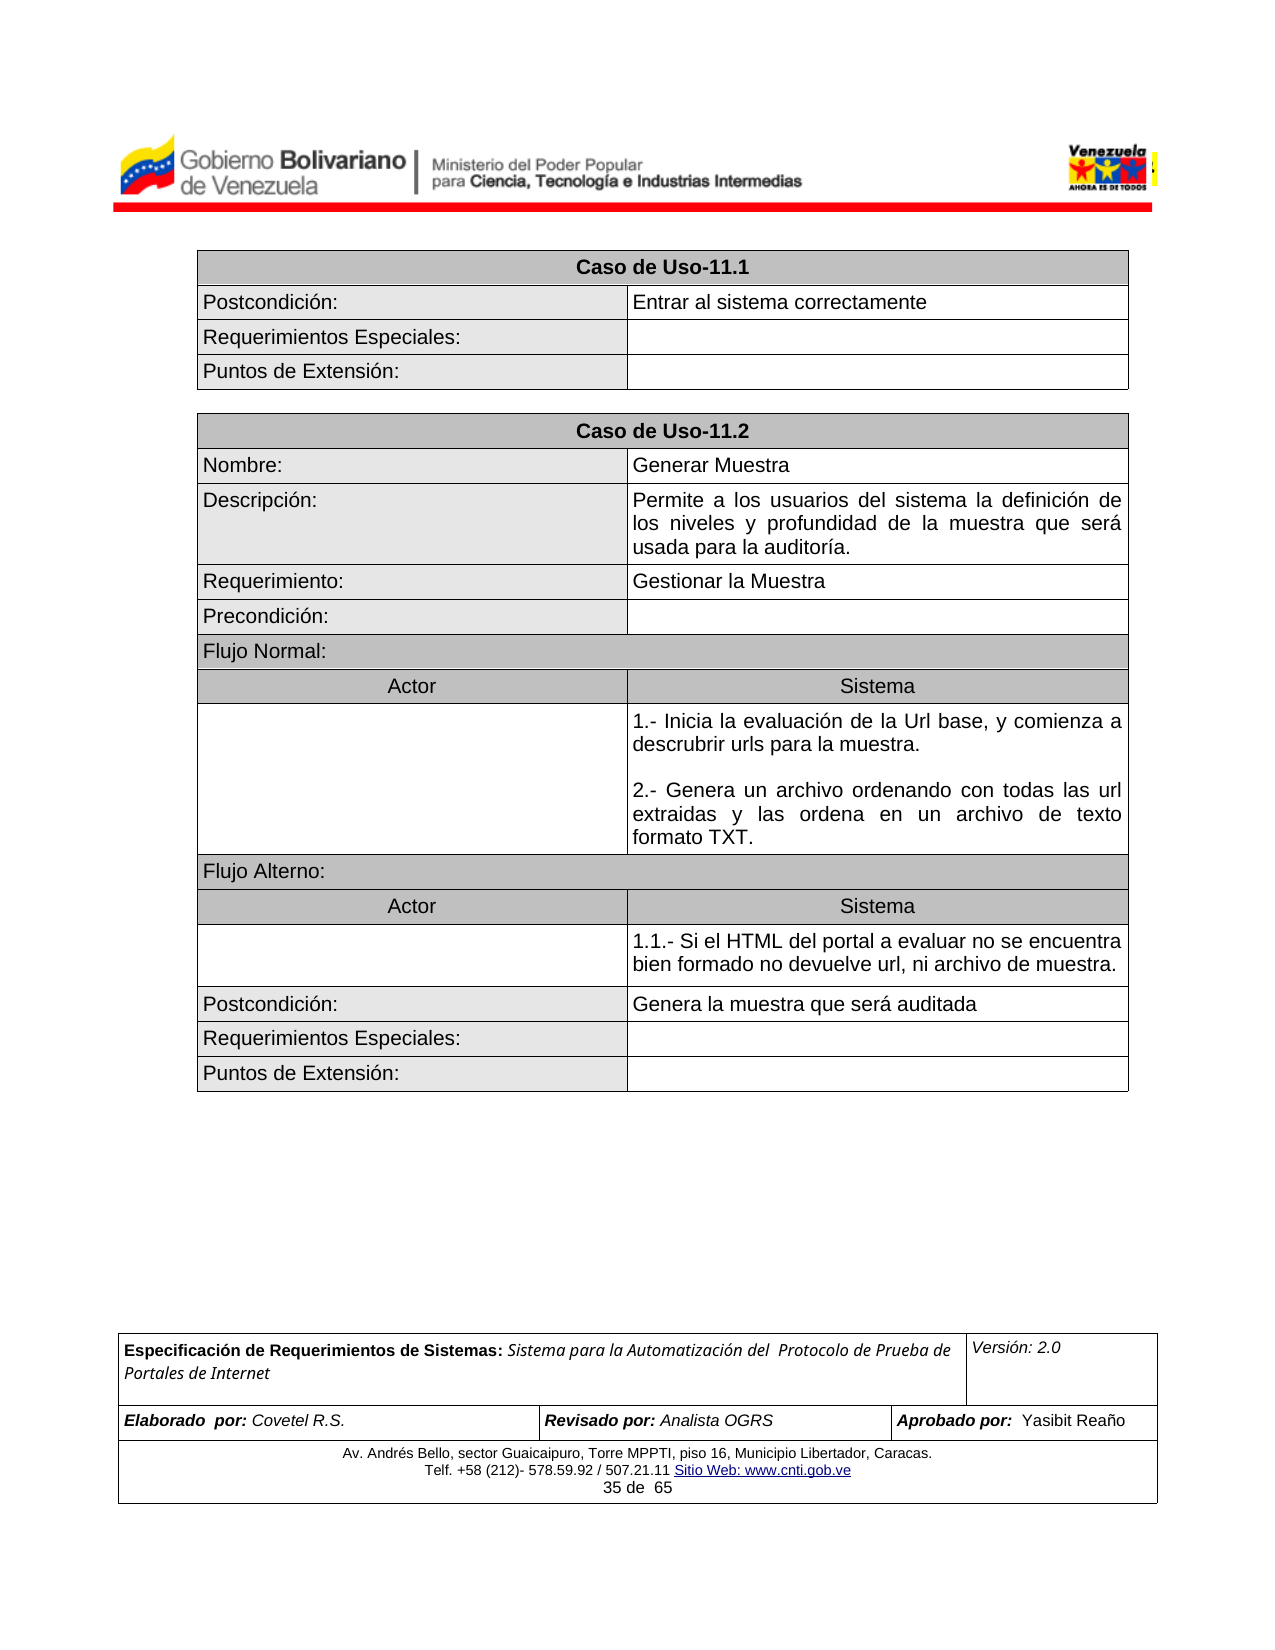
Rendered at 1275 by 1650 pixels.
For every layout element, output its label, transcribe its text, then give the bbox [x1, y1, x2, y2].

table_cell Actor [198, 890, 627, 924]
table_cell Puntos de Extensión: [198, 355, 627, 389]
table_header Caso de Uso-11.2 [198, 414, 1128, 448]
table_cell [628, 600, 1128, 634]
table_cell [198, 925, 627, 986]
table_cell Flujo Normal: [198, 635, 1128, 668]
table_cell [628, 1022, 1128, 1056]
table_cell Descripción: [198, 484, 627, 564]
table_cell [628, 1057, 1128, 1091]
table_header Caso de Uso-11.1 [198, 251, 1128, 284]
table_cell Actor [198, 670, 627, 703]
table_cell [198, 704, 627, 854]
picture [113, 126, 1153, 212]
table_cell 1.1.- Si el HTML del portal a evaluar no se encuentra bien formado no devuelve url, ni archivo de muestra. [628, 925, 1128, 986]
table_cell Postcondición: [198, 286, 627, 319]
table_cell Nombre: [198, 449, 627, 483]
table_cell Requerimientos Especiales: [198, 1022, 627, 1056]
table_cell [628, 355, 1128, 389]
table_cell Generar Muestra [628, 449, 1128, 483]
table_cell Puntos de Extensión: [198, 1057, 627, 1091]
table_cell Postcondición: [198, 987, 627, 1021]
table_cell Flujo Alterno: [198, 855, 1128, 889]
table_cell Gestionar la Muestra [628, 565, 1128, 599]
table_cell [628, 320, 1128, 354]
table_cell Sistema [628, 890, 1128, 924]
table_cell Entrar al sistema correctamente [628, 286, 1128, 319]
table_cell Permite a los usuarios del sistema la definición de los niveles y profundidad de la muestra que será usada para la auditoría. [628, 484, 1128, 564]
table_cell Requerimiento: [198, 565, 627, 599]
table_cell Sistema [628, 670, 1128, 703]
table_cell Precondición: [198, 600, 627, 634]
table_cell 1.- Inicia la evaluación de la Url base, y comienza a descrubrir urls para la muestra. 2.- Genera un archivo ordenando con todas las url extraidas y las ordena en un archivo de texto formato TXT. [628, 704, 1128, 854]
table_cell Genera la muestra que será auditada [628, 987, 1128, 1021]
table_cell Requerimientos Especiales: [198, 320, 627, 354]
